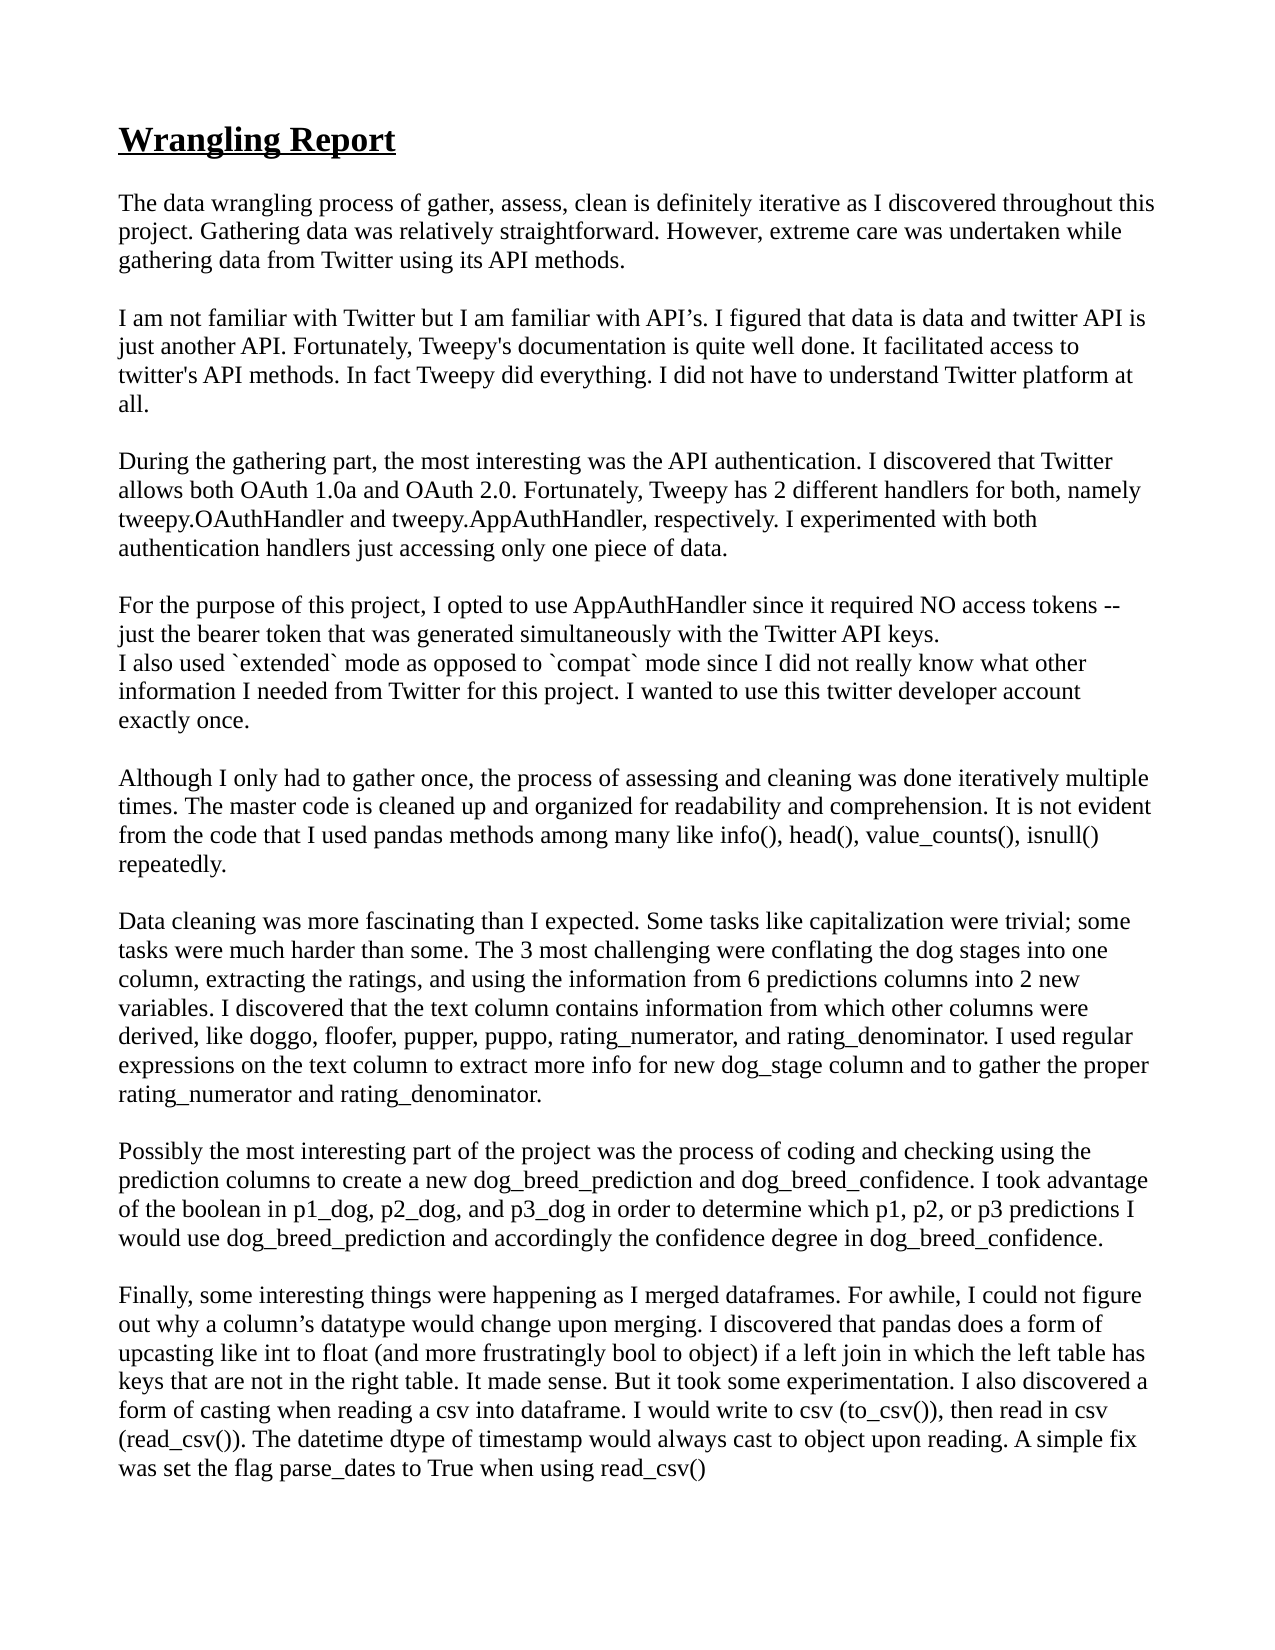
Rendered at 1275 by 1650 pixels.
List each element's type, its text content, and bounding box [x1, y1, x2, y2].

text Finally, some interesting things were happening as I merged dataframes. For awhile, I could not figure out why a column’s datatype would change upon merging. I discovered that pandas does a form of upcasting like int to float (and more frustratingly bool to object) if a left join in which the left table has keys that are not in the right table. It made sense. But it took some experimentation. I also discovered a form of casting when reading a csv into dataframe. I would write to csv (to_csv()), then read in csv (read_csv()). The datetime dtype of timestamp would always cast to object upon reading. A simple fix was set the flag parse_dates to True when using read_csv() [118, 1280, 1157, 1481]
text Although I only had to gather once, the process of assessing and cleaning was done iteratively multiple times. The master code is cleaned up and organized for readability and comprehension. It is not evident from the code that I used pandas methods among many like info(), head(), value_counts(), isnull() repeatedly. [118, 763, 1157, 878]
text I also used `extended` mode as opposed to `compat` mode since I did not really know what other information I needed from Twitter for this project. I wanted to use this twitter developer account exactly once. [118, 648, 1157, 734]
text For the purpose of this project, I opted to use AppAuthHandler since it required NO access tokens -- just the bearer token that was generated simultaneously with the Twitter API keys. [118, 590, 1157, 648]
text During the gathering part, the most interesting was the API authentication. I discovered that Twitter allows both OAuth 1.0a and OAuth 2.0. Fortunately, Tweepy has 2 different handlers for both, namely tweepy.OAuthHandler and tweepy.AppAuthHandler, respectively. I experimented with both authentication handlers just accessing only one piece of data. [118, 446, 1157, 561]
text Possibly the most interesting part of the project was the process of coding and checking using the prediction columns to create a new dog_breed_prediction and dog_breed_confidence. I took advantage of the boolean in p1_dog, p2_dog, and p3_dog in order to determine which p1, p2, or p3 predictions I would use dog_breed_prediction and accordingly the confidence degree in dog_breed_confidence. [118, 1136, 1157, 1251]
text I am not familiar with Twitter but I am familiar with API’s. I figured that data is data and twitter API is just another API. Fortunately, Tweepy's documentation is quite well done. It facilitated access to twitter's API methods. In fact Tweepy did everything. I did not have to understand Twitter platform at all. [118, 303, 1157, 418]
text Data cleaning was more fascinating than I expected. Some tasks like capitalization were trivial; some tasks were much harder than some. The 3 most challenging were conflating the dog stages into one column, extracting the ratings, and using the information from 6 predictions columns into 2 new variables. I discovered that the text column contains information from which other columns were derived, like doggo, floofer, pupper, puppo, rating_numerator, and rating_denominator. I used regular expressions on the text column to extract more info for new dog_stage column and to gather the proper rating_numerator and rating_denominator. [118, 906, 1157, 1108]
text The data wrangling process of gather, assess, clean is definitely iterative as I discovered throughout this project. Gathering data was relatively straightforward. However, extreme care was undertaken while gathering data from Twitter using its API methods. [118, 188, 1157, 274]
text Wrangling Report [118, 118, 1157, 159]
